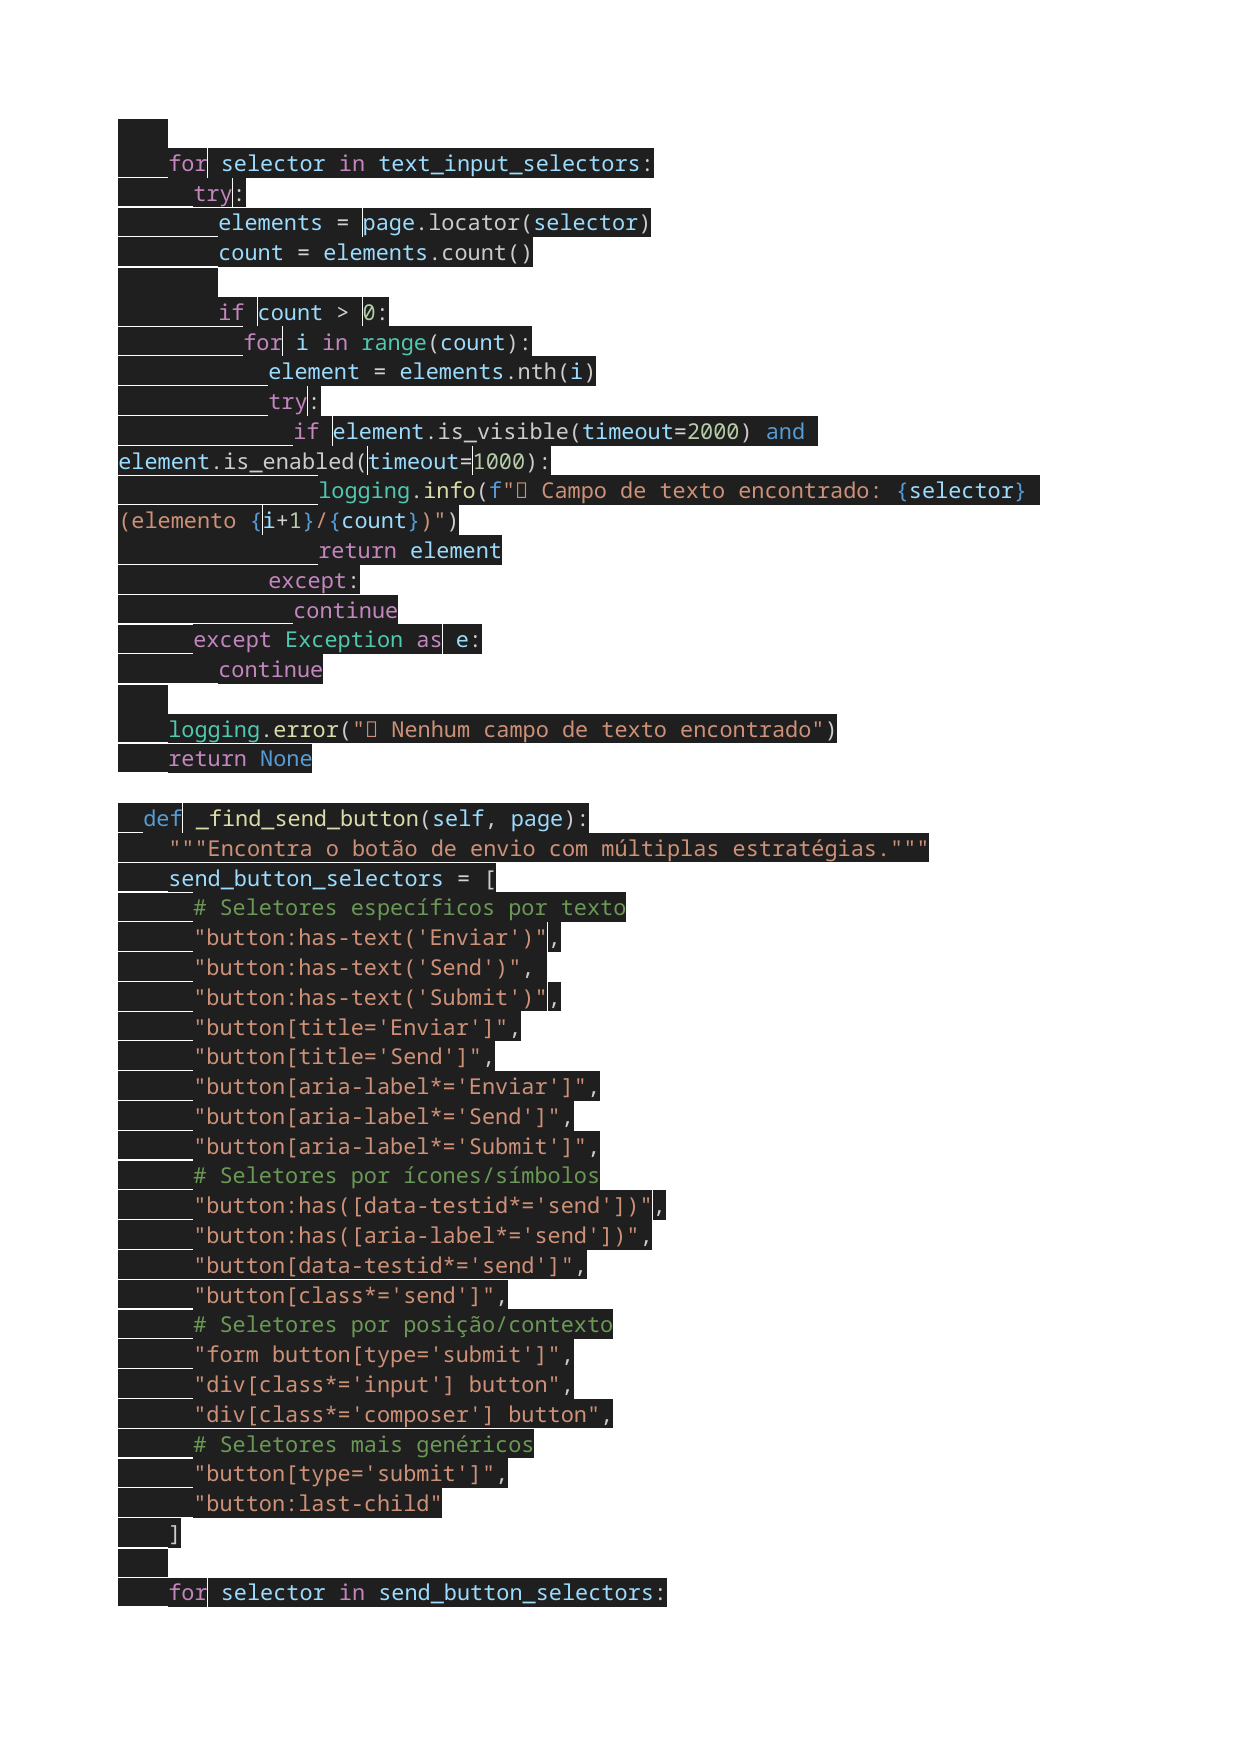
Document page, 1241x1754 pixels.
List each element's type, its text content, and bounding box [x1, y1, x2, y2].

text logging.error("❌ Nenhum campo de texto encontrado") [118, 714, 1122, 743]
text "button[data-testid*='send']", [118, 1250, 1122, 1279]
text # Seletores por posição/contexto [118, 1309, 1122, 1339]
text "div[class*='input'] button", [118, 1369, 1122, 1399]
text send_button_selectors = [ [118, 862, 1122, 892]
text return None [118, 743, 1122, 773]
text if count > 0: [118, 297, 1122, 326]
text # Seletores por ícones/símbolos [118, 1160, 1122, 1190]
text ] [118, 1518, 1122, 1548]
text try: [118, 178, 1122, 207]
text "button[aria-label*='Submit']", [118, 1131, 1122, 1160]
text "button:last-child" [118, 1488, 1122, 1518]
text "button[title='Enviar']", [118, 1011, 1122, 1041]
text except Exception as e: [118, 624, 1122, 654]
text return element [118, 535, 1122, 565]
text for selector in text_input_selectors: [118, 148, 1122, 178]
text if element.is_visible(timeout=2000) and element.is_enabled(timeout=1000): [118, 416, 1122, 475]
text "div[class*='composer'] button", [118, 1399, 1122, 1428]
text "button:has-text('Enviar')", [118, 922, 1122, 952]
text "button:has-text('Submit')", [118, 982, 1122, 1011]
text "button:has-text('Send')", [118, 952, 1122, 982]
text elements = page.locator(selector) [118, 207, 1122, 237]
text continue [118, 654, 1122, 684]
text for i in range(count): [118, 326, 1122, 356]
text continue [118, 594, 1122, 624]
text "button[title='Send']", [118, 1041, 1122, 1071]
text # Seletores específicos por texto [118, 892, 1122, 922]
text count = elements.count() [118, 237, 1122, 267]
text "button[aria-label*='Send']", [118, 1101, 1122, 1131]
text for selector in send_button_selectors: [118, 1577, 1122, 1607]
text "button:has([data-testid*='send'])", [118, 1190, 1122, 1220]
text logging.info(f"✅ Campo de texto encontrado: {selector} (elemento {i+1}/{count})") [118, 475, 1122, 535]
text "form button[type='submit']", [118, 1339, 1122, 1369]
text """Encontra o botão de envio com múltiplas estratégias.""" [118, 833, 1122, 862]
text "button[aria-label*='Enviar']", [118, 1071, 1122, 1101]
text # Seletores mais genéricos [118, 1428, 1122, 1458]
text def _find_send_button(self, page): [118, 803, 1122, 833]
text "button:has([aria-label*='send'])", [118, 1220, 1122, 1250]
text try: [118, 386, 1122, 416]
text "button[type='submit']", [118, 1458, 1122, 1488]
text element = elements.nth(i) [118, 356, 1122, 386]
text except: [118, 565, 1122, 594]
text "button[class*='send']", [118, 1279, 1122, 1309]
